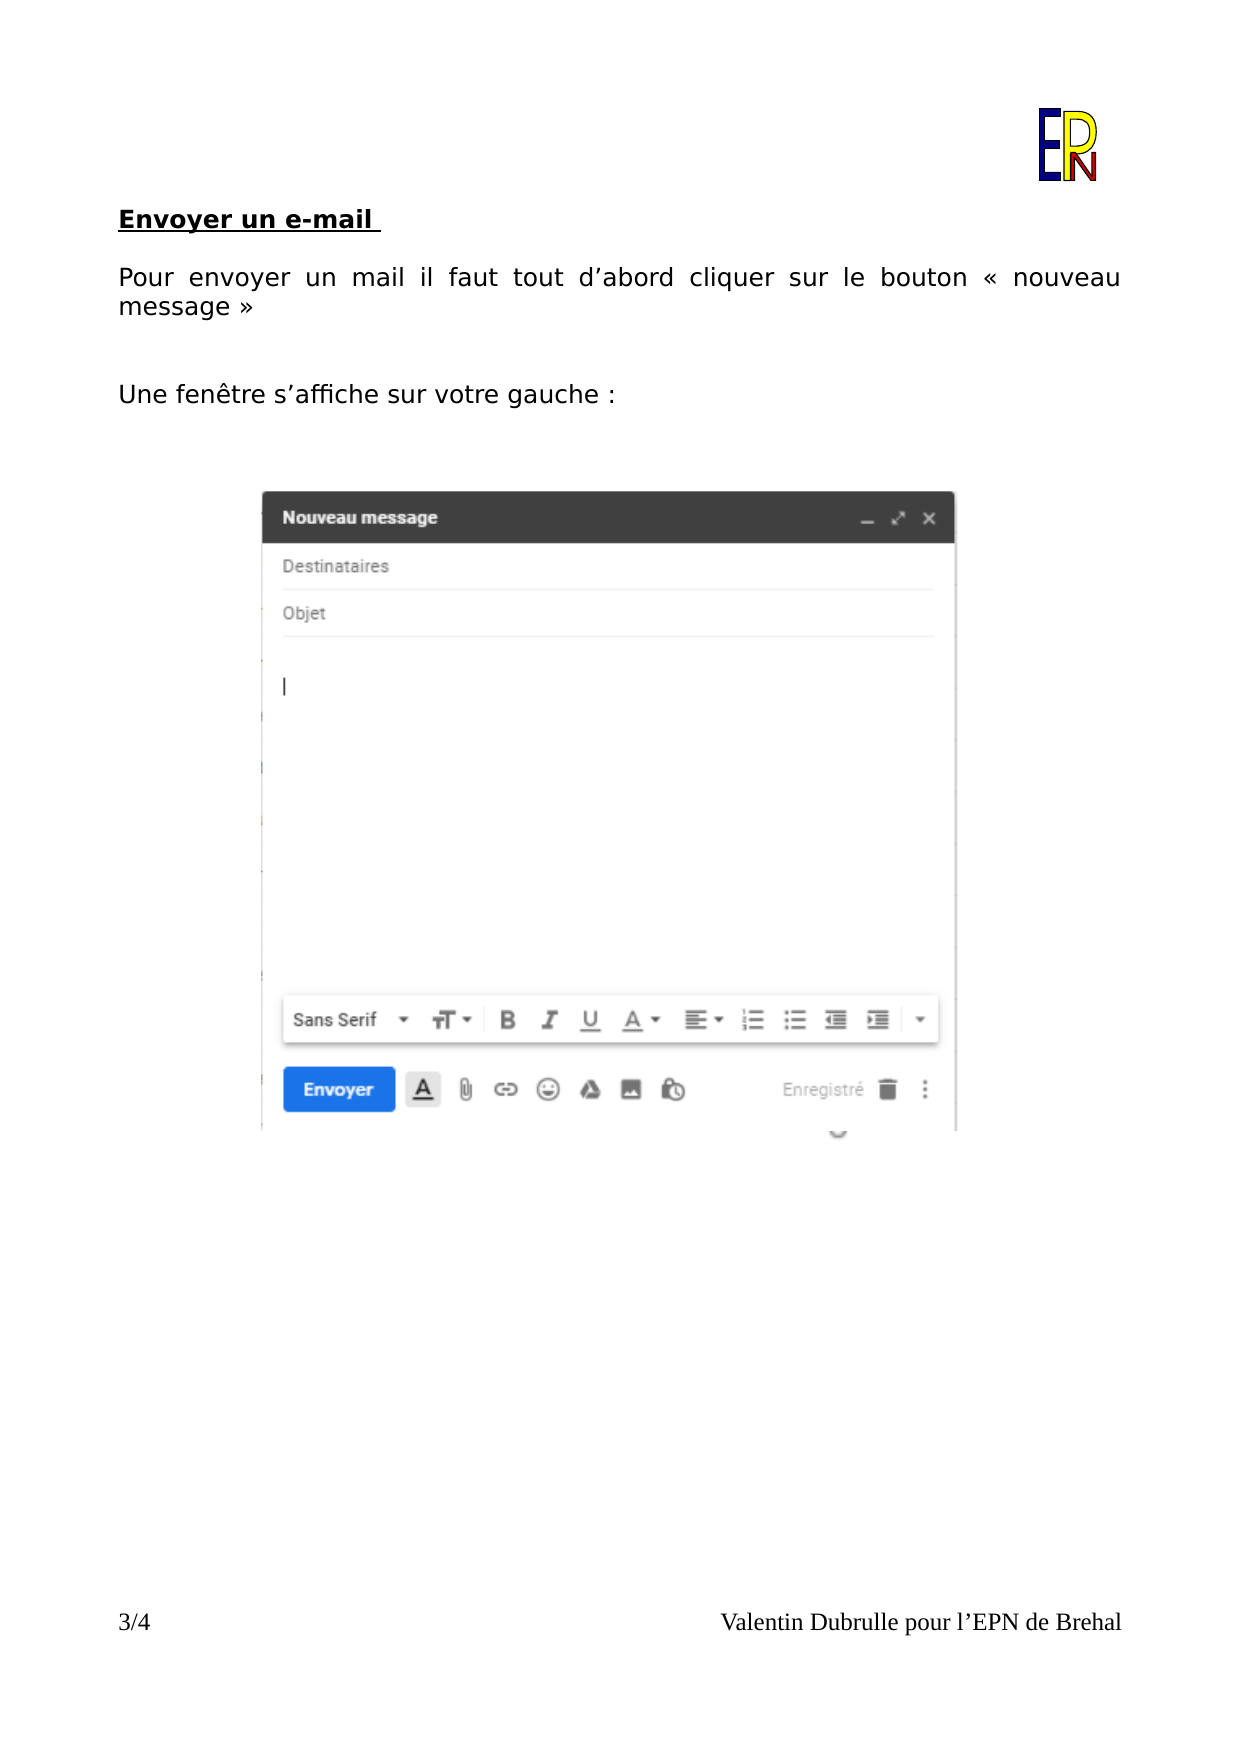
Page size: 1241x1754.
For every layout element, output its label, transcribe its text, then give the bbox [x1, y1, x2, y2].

picture [261, 491, 958, 1153]
text Une fenêtre s’affiche sur votre gauche : [118, 380, 1122, 409]
text Envoyer un e-mail [118, 205, 1122, 234]
text Pour envoyer un mail il faut tout d’abord cliquer sur le bouton « nouveau message » [118, 263, 1122, 322]
